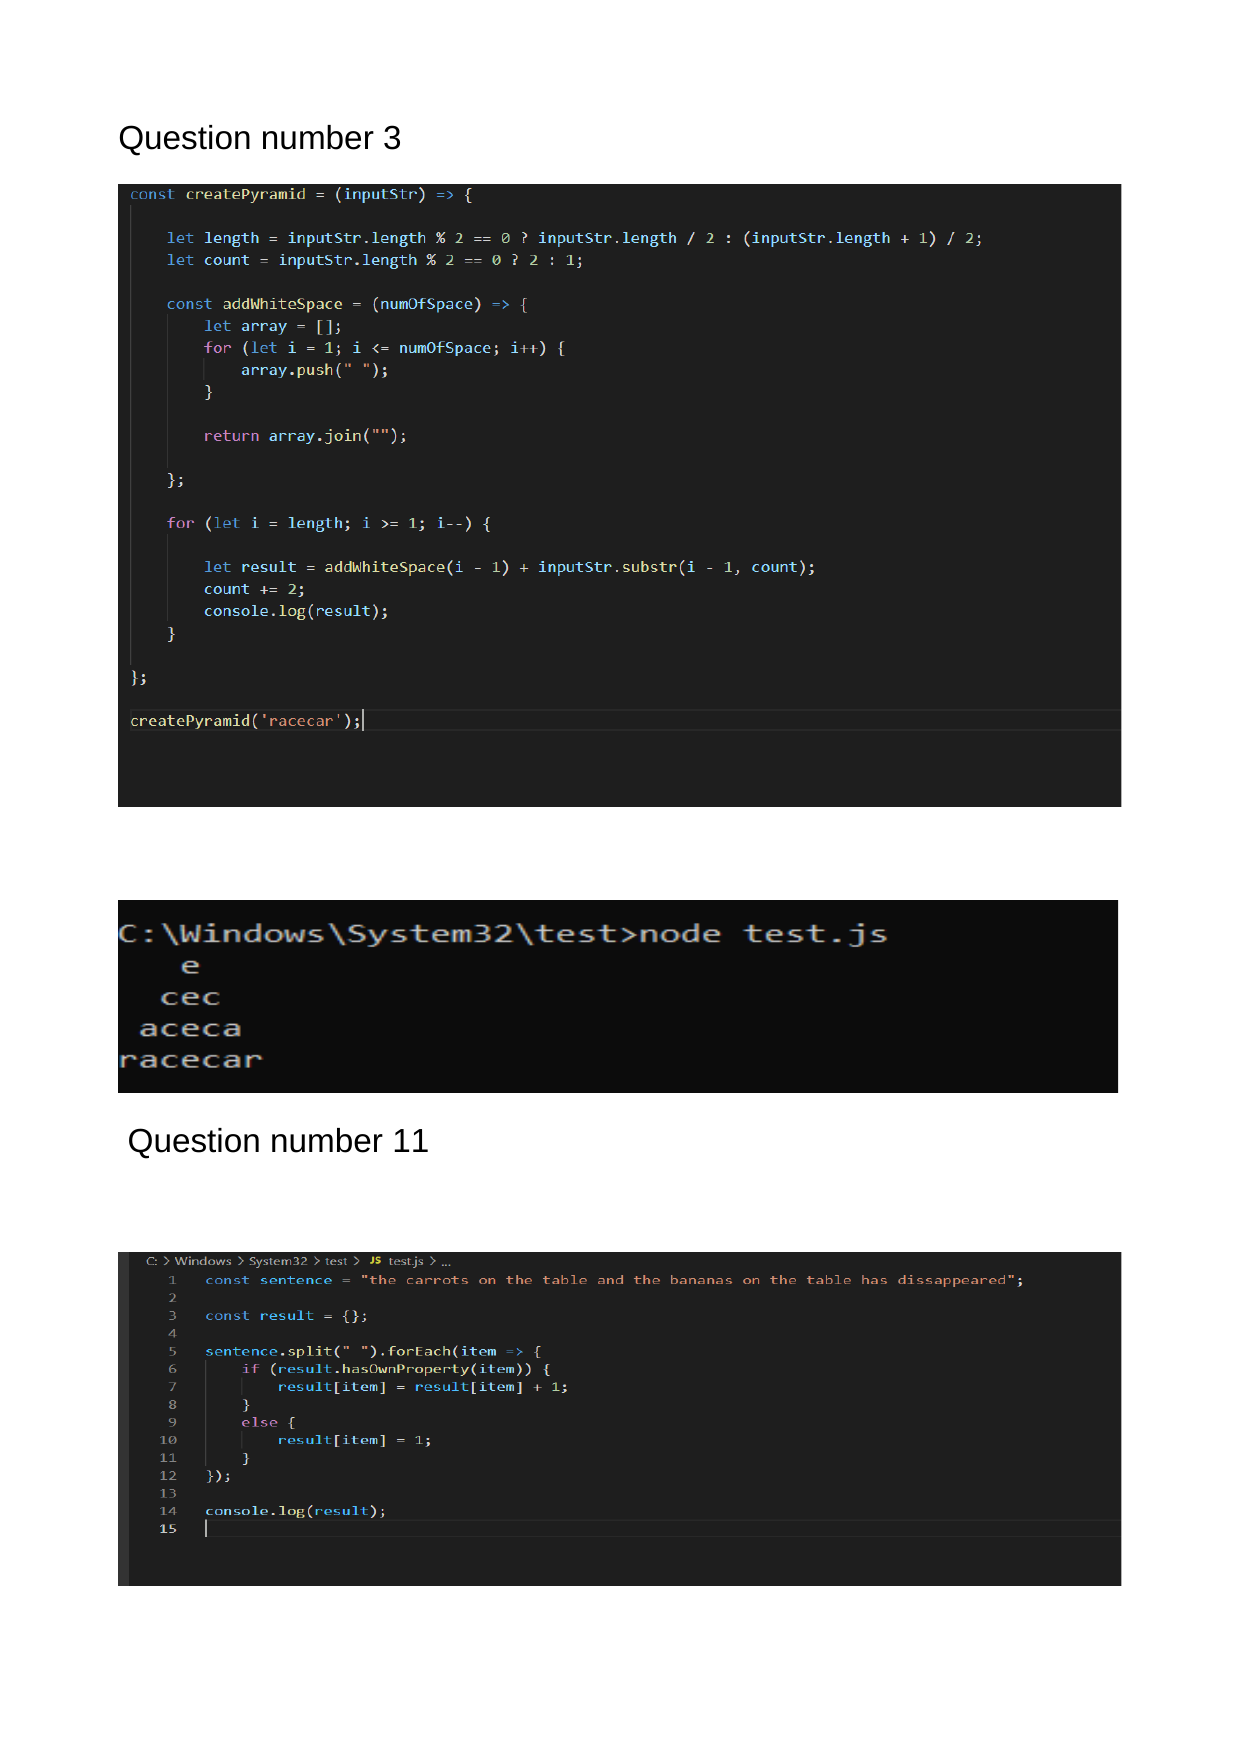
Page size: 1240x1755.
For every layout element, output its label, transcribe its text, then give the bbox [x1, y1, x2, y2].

subtitle Question number 11 [118, 1121, 1121, 1159]
subtitle Question number 3 [118, 118, 1121, 157]
